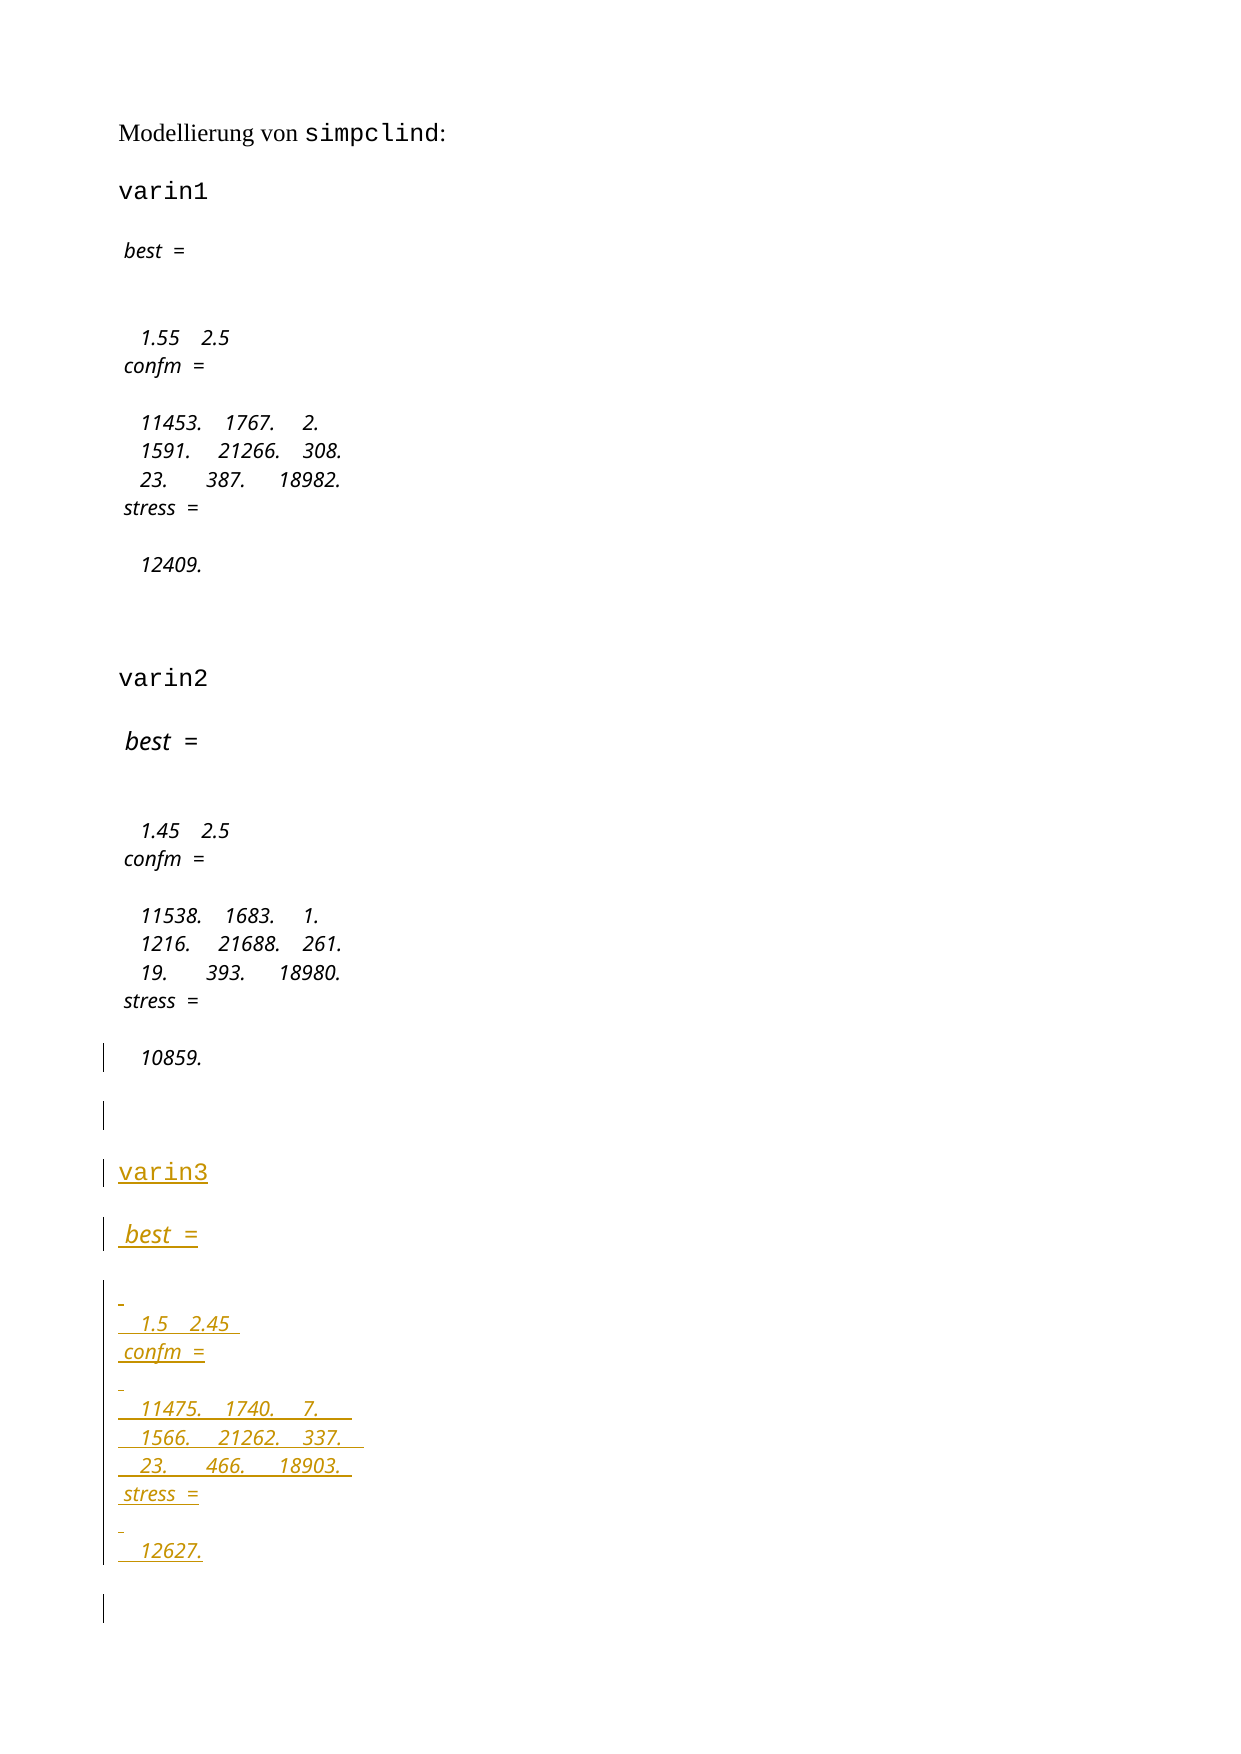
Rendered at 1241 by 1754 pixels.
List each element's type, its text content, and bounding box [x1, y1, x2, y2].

text confm = [118, 1337, 1122, 1366]
text best = [118, 236, 1122, 265]
text stress = [118, 493, 1122, 522]
text 19. 393. 18980. [118, 958, 1122, 986]
text 11453. 1767. 2. [118, 408, 1122, 436]
text 12409. [118, 550, 1122, 578]
text Modellierung von simpclind: [118, 118, 1122, 149]
text 1566. 21262. 337. [118, 1423, 1122, 1451]
text varin3 [118, 1159, 1122, 1187]
text 23. 466. 18903. [118, 1451, 1122, 1479]
text best = [118, 1217, 1122, 1251]
text stress = [118, 986, 1122, 1015]
text 1591. 21266. 308. [118, 436, 1122, 465]
text varin1 [118, 178, 1122, 207]
text best = [118, 724, 1122, 758]
text 12627. [118, 1536, 1122, 1565]
text 11538. 1683. 1. [118, 901, 1122, 929]
text 11475. 1740. 7. [118, 1394, 1122, 1423]
text 1.55 2.5 [118, 323, 1122, 351]
text confm = [118, 351, 1122, 379]
text 23. 387. 18982. [118, 465, 1122, 493]
text 1.45 2.5 [118, 816, 1122, 844]
text confm = [118, 844, 1122, 873]
text 1.5 2.45 [118, 1309, 1122, 1337]
text varin2 [118, 666, 1122, 694]
text 1216. 21688. 261. [118, 929, 1122, 958]
text stress = [118, 1479, 1122, 1508]
text 10859. [118, 1043, 1122, 1072]
